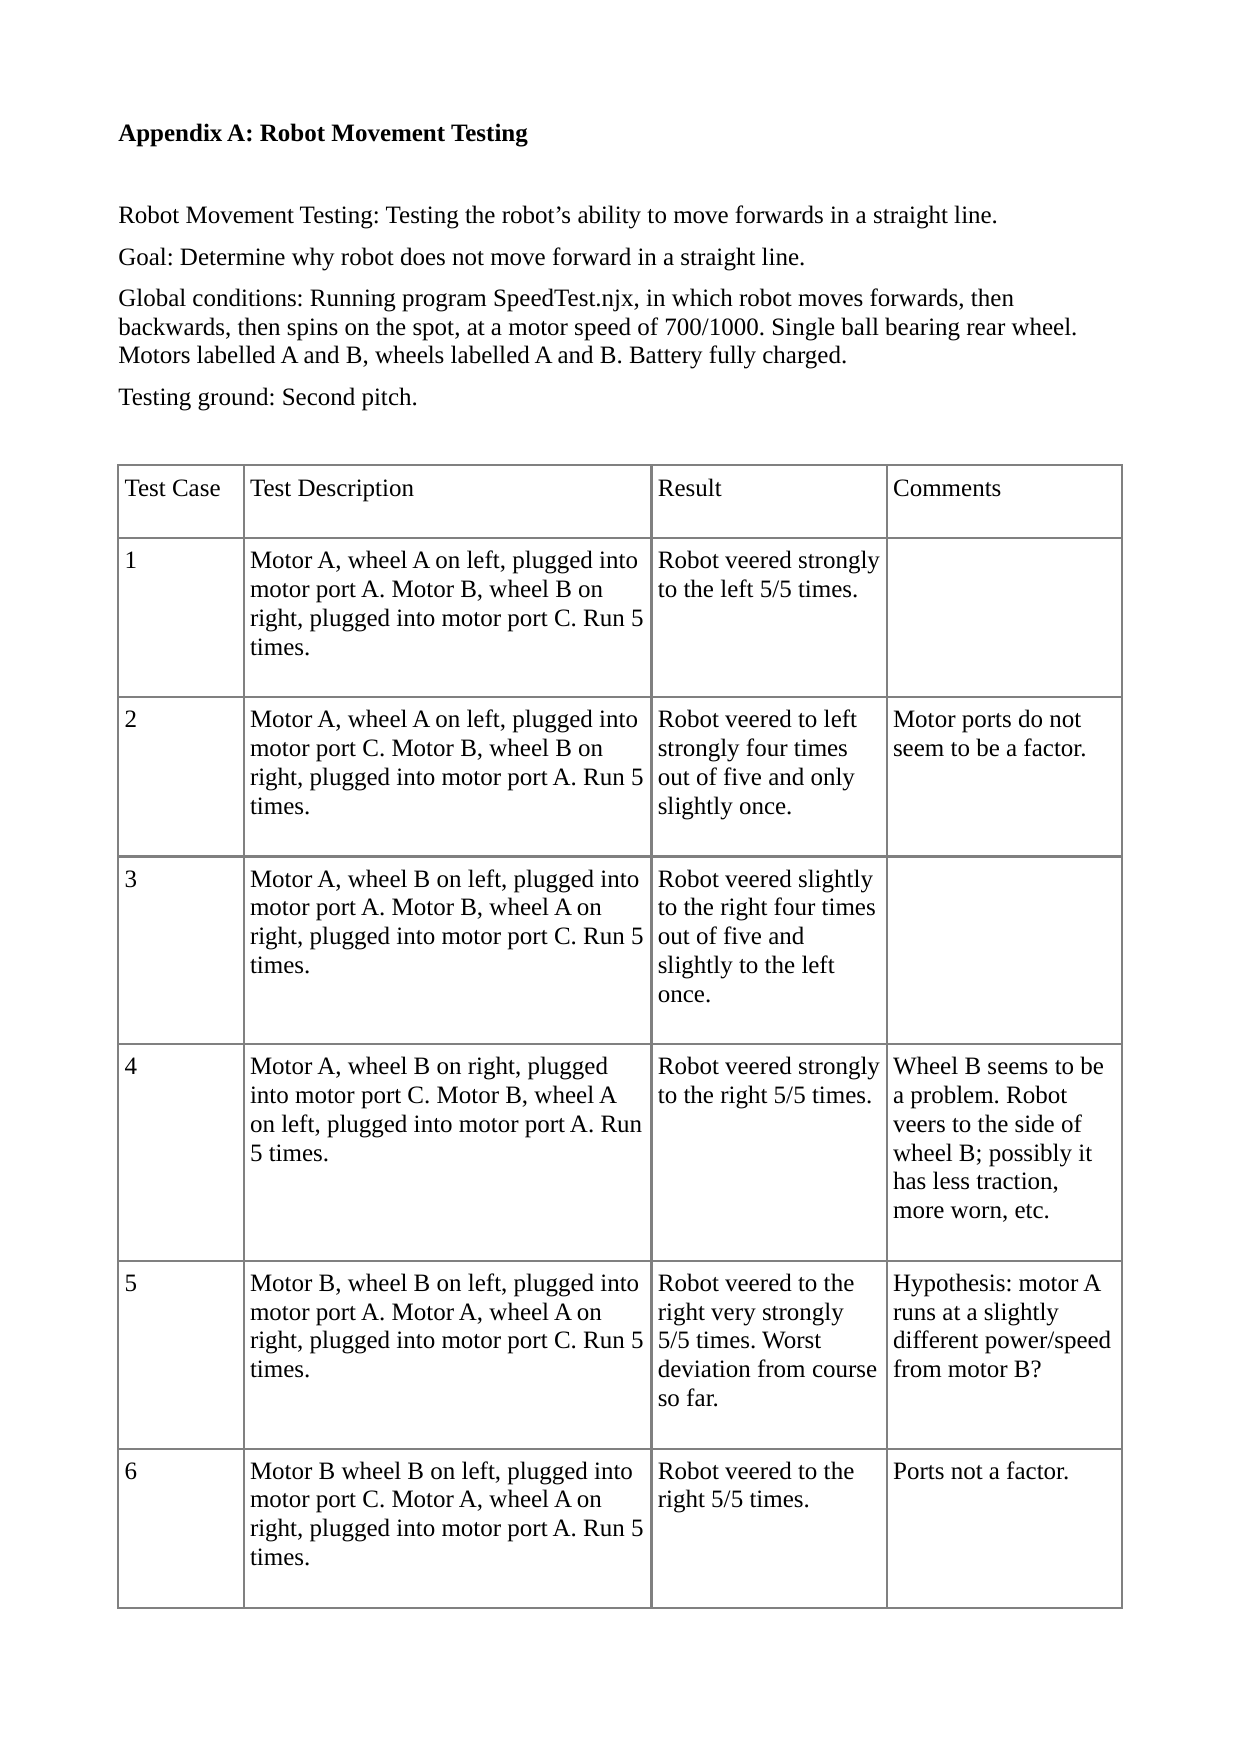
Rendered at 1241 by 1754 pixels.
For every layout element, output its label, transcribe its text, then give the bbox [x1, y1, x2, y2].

table_cell 4 [119, 1045, 243, 1260]
table_cell Motor B wheel B on left, plugged into motor port C. Motor A, wheel A on right, plugged into motor port A. Run 5 times. [245, 1450, 650, 1607]
table_cell 5 [119, 1262, 243, 1447]
table_cell 3 [119, 858, 243, 1043]
table_cell [888, 858, 1121, 1043]
table_cell Motor A, wheel A on left, plugged into motor port C. Motor B, wheel B on right, plugged into motor port A. Run 5 times. [245, 698, 650, 855]
table_cell Motor ports do not seem to be a factor. [888, 698, 1121, 855]
table_cell Ports not a factor. [888, 1450, 1121, 1607]
table_cell Robot veered to left strongly four times out of five and only slightly once. [653, 698, 886, 855]
table_cell Motor B, wheel B on left, plugged into motor port A. Motor A, wheel A on right, plugged into motor port C. Run 5 times. [245, 1262, 650, 1447]
text Testing ground: Second pitch. [118, 382, 1122, 411]
table_cell Robot veered strongly to the left 5/5 times. [653, 539, 886, 696]
table_header Test Description [245, 466, 650, 537]
table_cell 2 [119, 698, 243, 855]
table_cell [888, 539, 1121, 696]
table_cell Robot veered slightly to the right four times out of five and slightly to the left once. [653, 858, 886, 1043]
table_header Result [653, 466, 886, 537]
table_cell 1 [119, 539, 243, 696]
table_cell Robot veered to the right 5/5 times. [653, 1450, 886, 1607]
table_cell Robot veered to the right very strongly 5/5 times. Worst deviation from course so far. [653, 1262, 886, 1447]
table_cell Motor A, wheel B on right, plugged into motor port C. Motor B, wheel A on left, plugged into motor port A. Run 5 times. [245, 1045, 650, 1260]
table_cell Motor A, wheel B on left, plugged into motor port A. Motor B, wheel A on right, plugged into motor port C. Run 5 times. [245, 858, 650, 1043]
table_header Comments [888, 466, 1121, 537]
table_cell Robot veered strongly to the right 5/5 times. [653, 1045, 886, 1260]
table_cell Hypothesis: motor A runs at a slightly different power/speed from motor B? [888, 1262, 1121, 1447]
text Appendix A: Robot Movement Testing [118, 118, 1122, 147]
text Goal: Determine why robot does not move forward in a straight line. [118, 242, 1122, 271]
table_cell 6 [119, 1450, 243, 1607]
table_cell Wheel B seems to be a problem. Robot veers to the side of wheel B; possibly it has less traction, more worn, etc. [888, 1045, 1121, 1260]
table_cell Motor A, wheel A on left, plugged into motor port A. Motor B, wheel B on right, plugged into motor port C. Run 5 times. [245, 539, 650, 696]
table_header Test Case [119, 466, 243, 537]
text Global conditions: Running program SpeedTest.njx, in which robot moves forwards, then backwards, then spins on the spot, at a motor speed of 700/1000. Single ball bearing rear wheel. Motors labelled A and B, wheels labelled A and B. Battery fully charged. [118, 283, 1122, 369]
text Robot Movement Testing: Testing the robot’s ability to move forwards in a straight line. [118, 201, 1122, 229]
